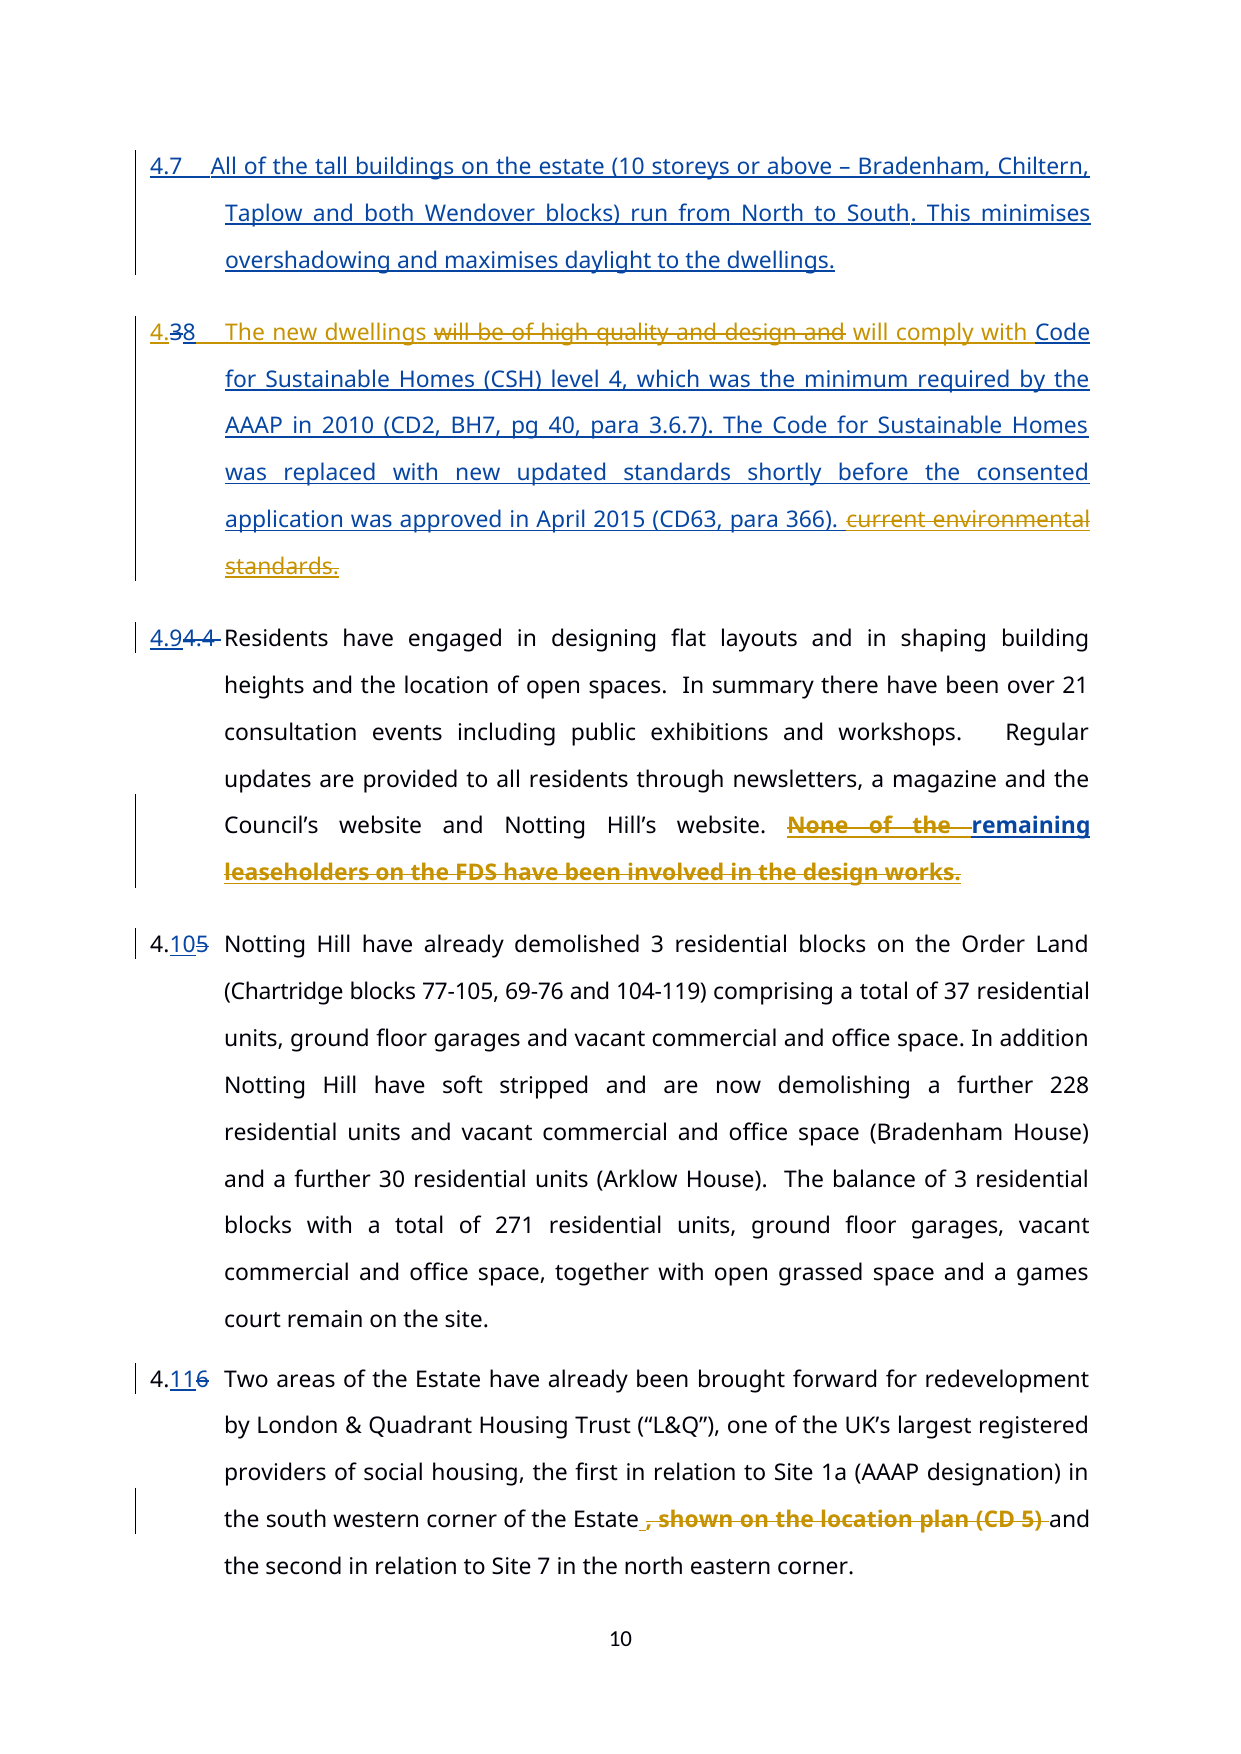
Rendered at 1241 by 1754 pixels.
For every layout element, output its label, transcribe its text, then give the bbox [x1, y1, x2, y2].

text 4.11 Two areas of the Estate have already been brought forward for redevelopment by London & Quadrant Housing Trust (“L&Q”), one of the UK’s largest registered providers of social housing, the first in relation to Site 1a (AAAP designation) in the south western corner of the Estate and the second in relation to Site 7 in the north eastern corner. [150, 1362, 1090, 1581]
text 4.10 Notting Hill have already demolished 3 residential blocks on the Order Land (Chartridge blocks 77-105, 69-76 and 104-119) comprising a total of 37 residential units, ground floor garages and vacant commercial and office space. In addition Notting Hill have soft stripped and are now demolishing a further 228 residential units and vacant commercial and office space (Bradenham House) and a further 30 residential units (Arklow House). The balance of 3 residential blocks with a total of 271 residential units, ground floor garages, vacant commercial and office space, together with open grassed space and a games court remain on the site. [150, 928, 1090, 1334]
text 4.8 The new dwellings will be of high quality and design and will comply with Code for Sustainable Homes (CSH) level 4, which was the minimum required by the AAAP in 2010 (CD2, BH7, pg 40, para 3.6.7). The Code for Sustainable Homes was replaced with new updated standards shortly before the consented application was approved in April 2015 (CD63, para 366). current environmental standards. [150, 316, 1090, 581]
text Taplow and both Wendover blocks) run from North to South. This minimises overshadowing and maximises daylight to the dwellings. [150, 177, 1090, 275]
text 4.7 All of the tall buildings on the estate (10 storeys or above – Bradenham, Chiltern, [150, 150, 1090, 176]
subtitle 4.9Residents have engaged in designing flat layouts and in shaping building heights and the location of open spaces. In summary there have been over 21 consultation events including public exhibitions and workshops. Regular updates are provided to all residents through newsletters, a magazine and the Council’s website and Notting Hill’s website. remaining [150, 622, 1090, 887]
